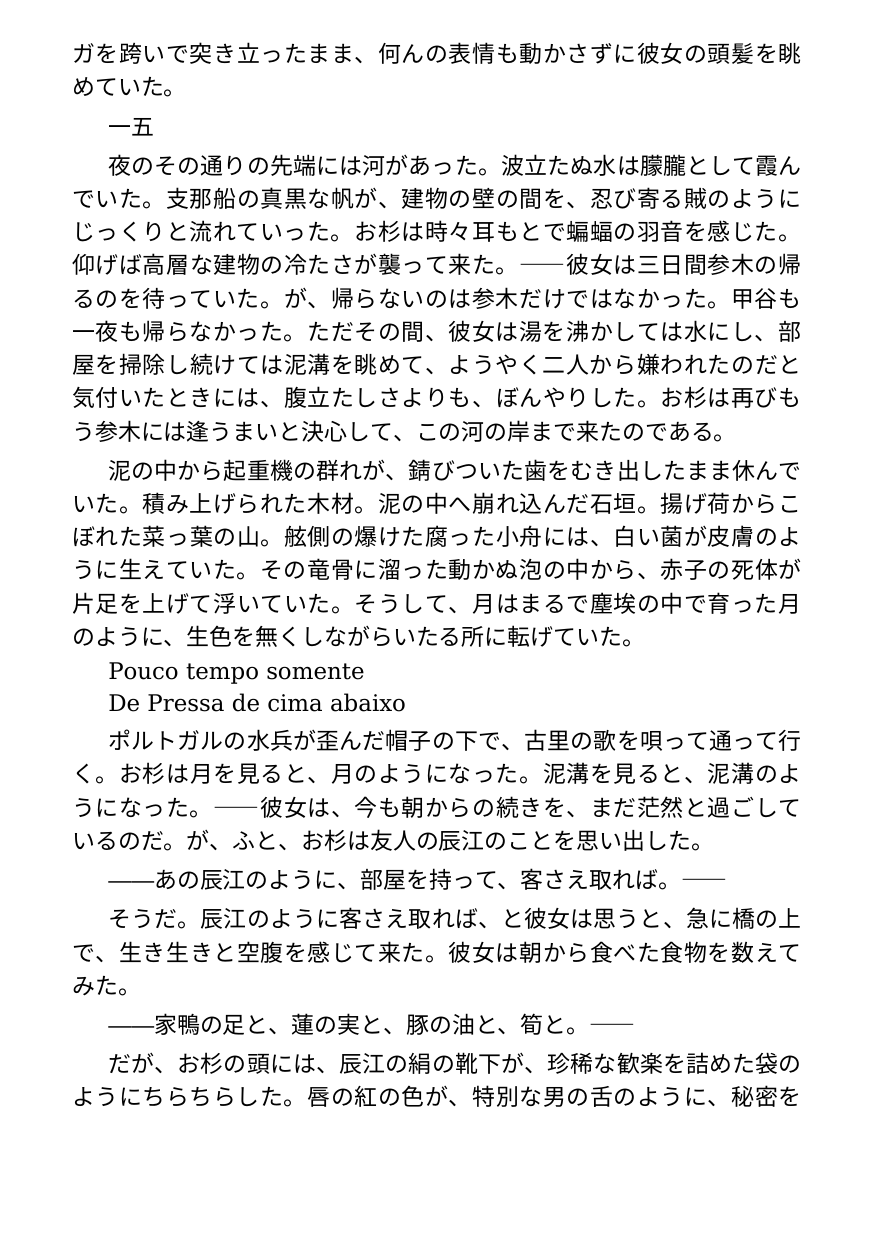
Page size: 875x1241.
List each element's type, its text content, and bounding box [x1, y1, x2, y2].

text 泥の中から起重機の群れが、錆びついた歯をむき出したまま休んでいた。積み上げられた木材。泥の中へ崩れ込んだ石垣。揚げ荷からこぼれた菜っ葉の山。舷側の爆けた腐った小舟には、白い菌が皮膚のように生えていた。その竜骨に溜った動かぬ泡の中から、赤子の死体が片足を上げて浮いていた。そうして、月はまるで塵埃の中で育った月のように、生色を無くしながらいたる所に転げていた。 [72, 453, 802, 652]
text Pouco tempo somente [72, 658, 802, 684]
text De Pressa de cima abaixo [72, 691, 802, 717]
text そうだ。辰江のように客さえ取れば、と彼女は思うと、急に橋の上で、生き生きと空腹を感じて来た。彼女は朝から食べた食物を数えてみた。 [72, 901, 802, 1001]
text ガを跨いで突き立ったまま、何んの表情も動かさずに彼女の頭髪を眺めていた。 [72, 36, 802, 102]
text ――家鴨の足と、蓮の実と、豚の油と、筍と。―― [72, 1007, 802, 1040]
text 一五 [72, 108, 802, 142]
text だが、お杉の頭には、辰江の絹の靴下が、珍稀な歓楽を詰めた袋のようにちらちらした。唇の紅の色が、特別な男の舌のように、秘密を [72, 1046, 802, 1112]
text ポルトガルの水兵が歪んだ帽子の下で、古里の歌を唄って通って行く。お杉は月を見ると、月のようになった。泥溝を見ると、泥溝のようになった。――彼女は、今も朝からの続きを、まだ茫然と過ごしているのだ。が、ふと、お杉は友人の辰江のことを思い出した。 [72, 723, 802, 856]
text 夜のその通りの先端には河があった。波立たぬ水は朦朧として霞んでいた。支那船の真黒な帆が、建物の壁の間を、忍び寄る賊のようにじっくりと流れていった。お杉は時々耳もとで蝙蝠の羽音を感じた。仰げば高層な建物の冷たさが襲って来た。――彼女は三日間参木の帰るのを待っていた。が、帰らないのは参木だけではなかった。甲谷も一夜も帰らなかった。ただその間、彼女は湯を沸かしては水にし、部屋を掃除し続けては泥溝を眺めて、ようやく二人から嫌われたのだと気付いたときには、腹立たしさよりも、ぼんやりした。お杉は再びもう参木には逢うまいと決心して、この河の岸まで来たのである。 [72, 148, 802, 447]
text ――あの辰江のように、部屋を持って、客さえ取れば。―― [72, 862, 802, 895]
